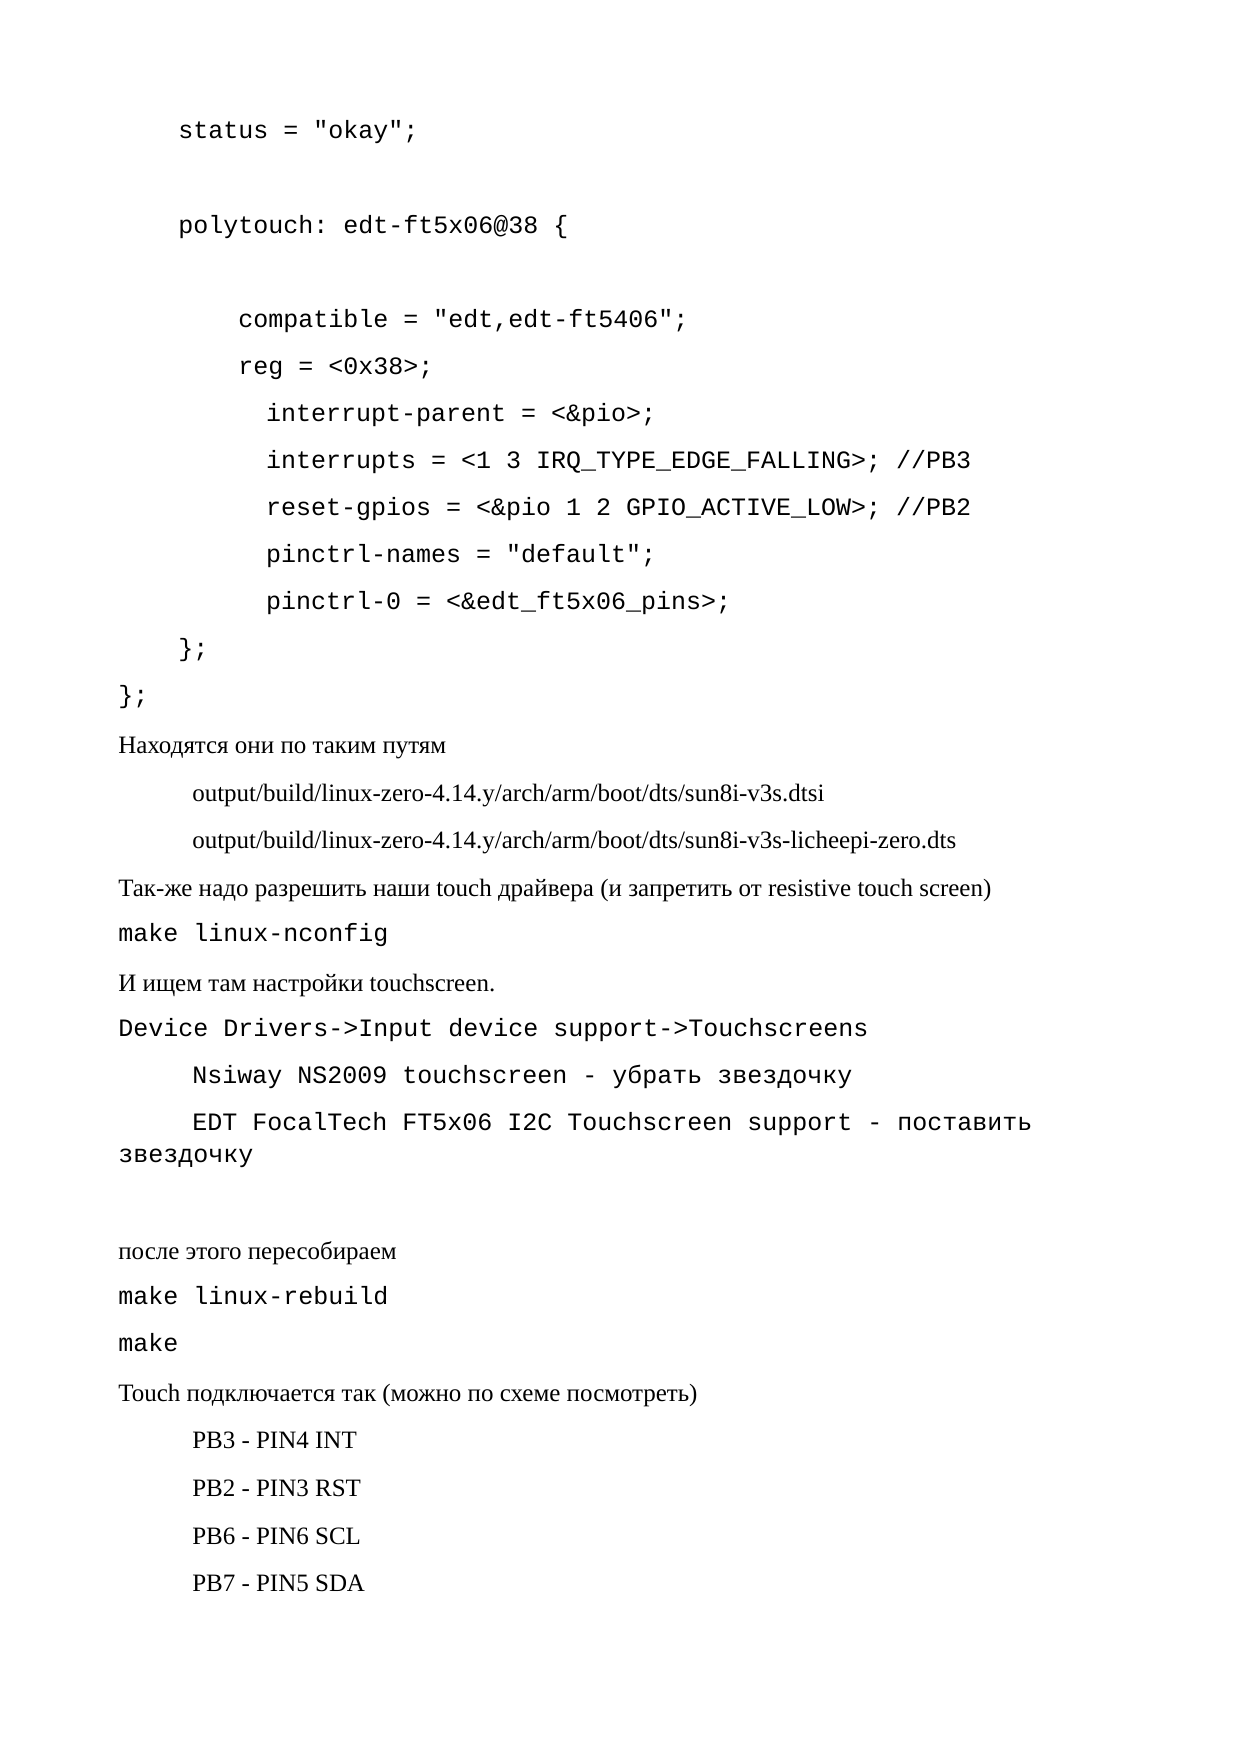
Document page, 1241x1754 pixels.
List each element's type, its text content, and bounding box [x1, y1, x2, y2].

text make linux-nconfig [118, 921, 1122, 949]
text pinctrl-names = "default"; [118, 542, 1122, 570]
text Так-же надо разрешить наши touch драйвера (и запретить от resistive touch screen) [118, 873, 1122, 902]
text Touch подключается так (можно по схеме посмотреть) [118, 1378, 1122, 1407]
text }; [118, 683, 1122, 711]
text Находятся они по таким путям [118, 730, 1122, 759]
text status = "okay"; [118, 118, 1122, 146]
text compatible = "edt,edt-ft5406"; [118, 306, 1122, 335]
text output/build/linux-zero-4.14.y/arch/arm/boot/dts/sun8i-v3s-licheepi-zero.dts [118, 825, 1122, 854]
text после этого пересобираем [118, 1236, 1122, 1265]
text interrupt-parent = <&pio>; [118, 401, 1122, 429]
text И ищем там настройки touchscreen. [118, 968, 1122, 996]
text PB2 - PIN3 RST [118, 1473, 1122, 1502]
text PB6 - PIN6 SCL [118, 1521, 1122, 1549]
text PB3 - PIN4 INT [118, 1426, 1122, 1454]
text output/build/linux-zero-4.14.y/arch/arm/boot/dts/sun8i-v3s.dtsi [118, 778, 1122, 807]
text polytouch: edt-ft5x06@38 { [118, 212, 1122, 241]
text }; [118, 636, 1122, 664]
text Nsiway NS2009 touchscreen - убрать звездочку [118, 1062, 1122, 1091]
text reg = <0x38>; [118, 353, 1122, 382]
text EDT FocalTech FT5x06 I2C Touchscreen support - поставить звездочку [118, 1109, 1122, 1170]
text make [118, 1331, 1122, 1359]
text Device Drivers->Input device support->Touchscreens [118, 1015, 1122, 1044]
text make linux-rebuild [118, 1284, 1122, 1312]
text pinctrl-0 = <&edt_ft5x06_pins>; [118, 589, 1122, 617]
text reset-gpios = <&pio 1 2 GPIO_ACTIVE_LOW>; //PB2 [118, 495, 1122, 523]
text PB7 - PIN5 SDA [118, 1568, 1122, 1597]
text interrupts = <1 3 IRQ_TYPE_EDGE_FALLING>; //PB3 [118, 448, 1122, 476]
